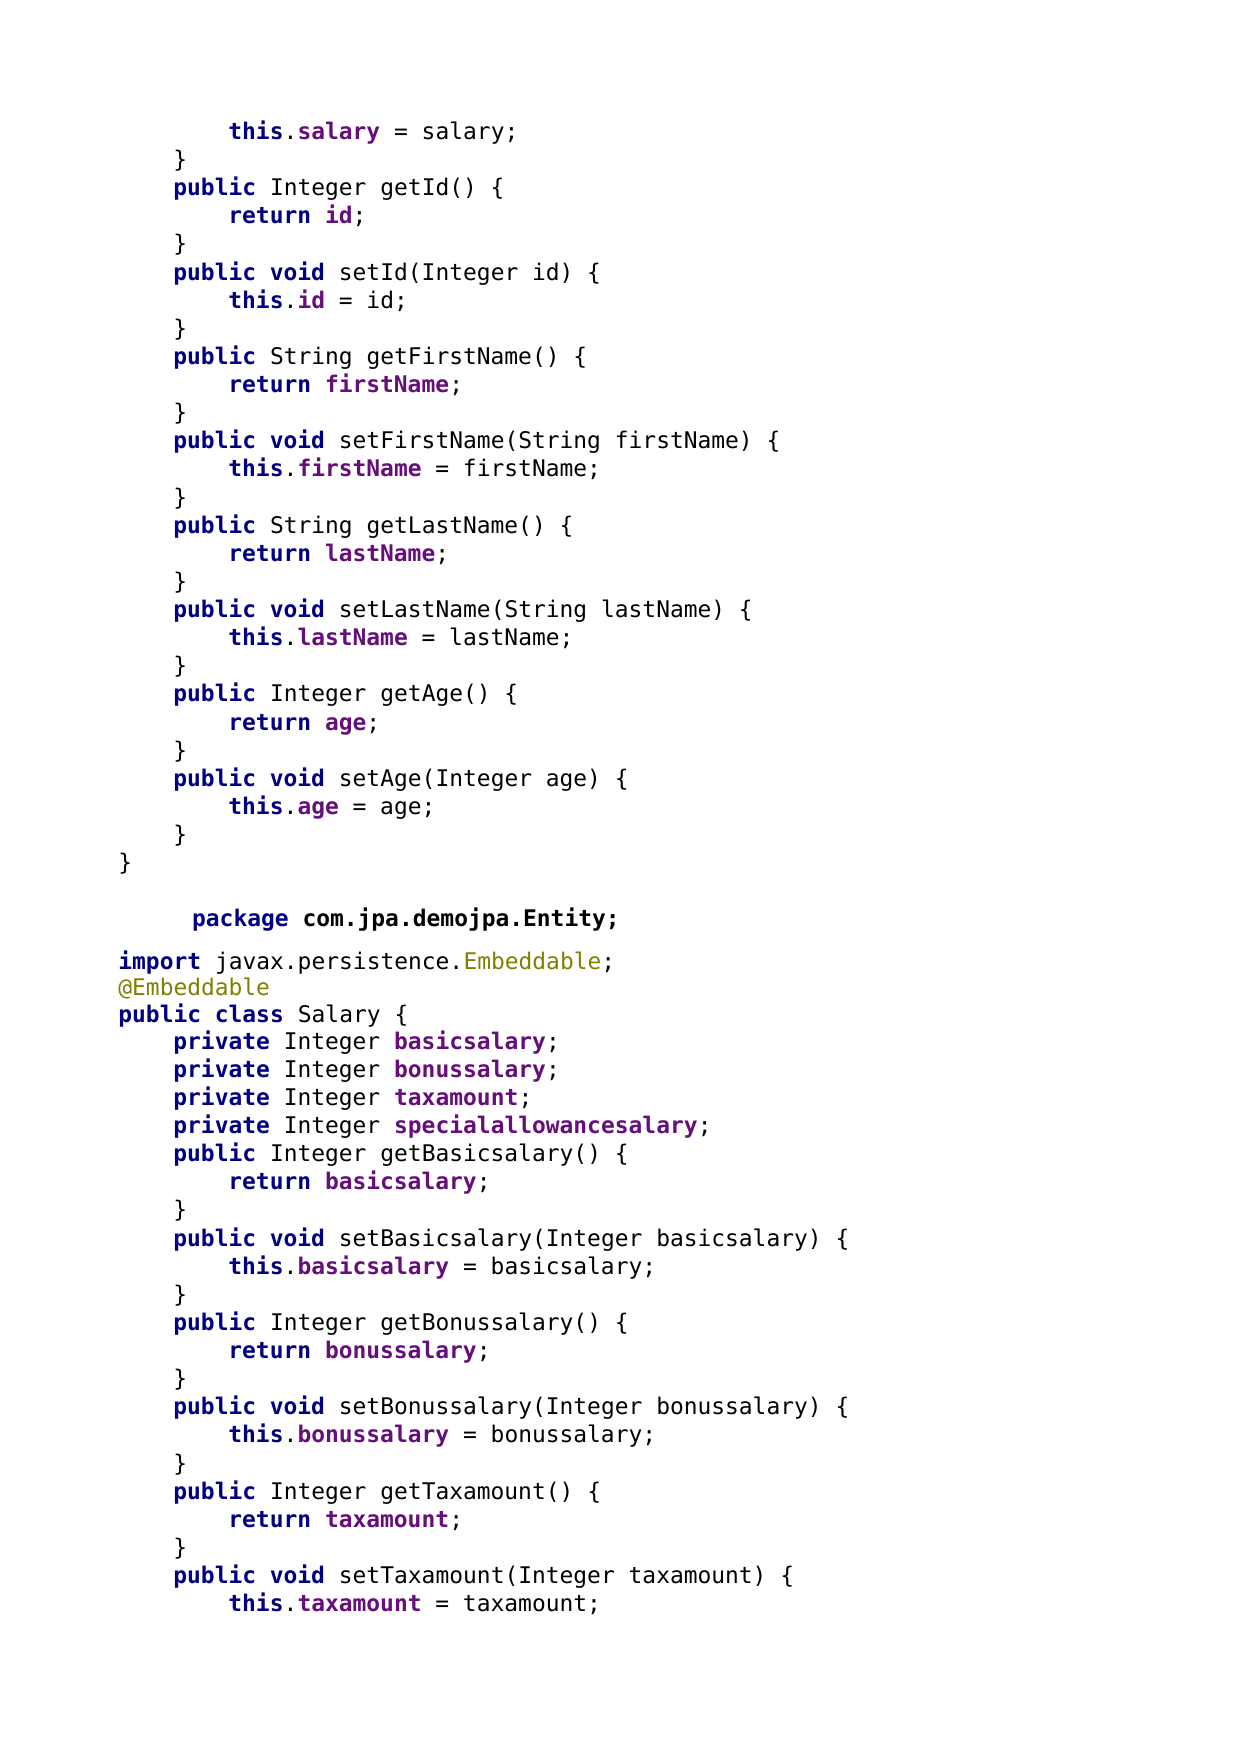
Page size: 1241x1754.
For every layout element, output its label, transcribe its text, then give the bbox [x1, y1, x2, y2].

text } [118, 399, 1122, 427]
text this.salary = salary; [118, 118, 1122, 146]
text @Embeddable [118, 974, 1122, 1001]
text public void setBasicsalary(Integer basicsalary) { [118, 1225, 1122, 1253]
text this.taxamount = taxamount; [118, 1590, 1122, 1618]
text } [118, 1281, 1122, 1309]
text public String getFirstName() { [118, 343, 1122, 371]
text } [118, 484, 1122, 512]
text return bonussalary; [118, 1337, 1122, 1365]
text public Integer getId() { [118, 174, 1122, 202]
text return id; [118, 202, 1122, 231]
text private Integer taxamount; [118, 1084, 1122, 1112]
text public void setAge(Integer age) { [118, 765, 1122, 793]
text private Integer basicsalary; [118, 1028, 1122, 1056]
text return basicsalary; [118, 1168, 1122, 1197]
text this.age = age; [118, 793, 1122, 821]
text public void setBonussalary(Integer bonussalary) { [118, 1393, 1122, 1422]
text this.firstName = firstName; [118, 456, 1122, 484]
text public class Salary { [118, 1001, 1122, 1028]
text } [118, 737, 1122, 765]
text return lastName; [118, 540, 1122, 568]
text this.bonussalary = bonussalary; [118, 1422, 1122, 1450]
text public void setFirstName(String firstName) { [118, 427, 1122, 456]
text } [118, 849, 1122, 876]
text } [118, 652, 1122, 681]
text } [118, 821, 1122, 849]
text } [118, 568, 1122, 596]
text import javax.persistence.Embeddable; [118, 948, 1122, 974]
list package com.jpa.demojpa.Entity; [118, 906, 1122, 932]
text public String getLastName() { [118, 512, 1122, 540]
text this.id = id; [118, 287, 1122, 315]
text public void setTaxamount(Integer taxamount) { [118, 1562, 1122, 1590]
text public void setId(Integer id) { [118, 259, 1122, 287]
text } [118, 315, 1122, 343]
text } [118, 1534, 1122, 1562]
text } [118, 1450, 1122, 1478]
text this.basicsalary = basicsalary; [118, 1253, 1122, 1281]
text private Integer bonussalary; [118, 1056, 1122, 1084]
text } [118, 231, 1122, 259]
text } [118, 1197, 1122, 1225]
text private Integer specialallowancesalary; [118, 1112, 1122, 1140]
text public Integer getBasicsalary() { [118, 1140, 1122, 1168]
text public void setLastName(String lastName) { [118, 596, 1122, 624]
text } [118, 1365, 1122, 1393]
text return taxamount; [118, 1506, 1122, 1534]
text this.lastName = lastName; [118, 624, 1122, 652]
text return firstName; [118, 371, 1122, 399]
text public Integer getAge() { [118, 681, 1122, 709]
text public Integer getTaxamount() { [118, 1478, 1122, 1506]
text return age; [118, 709, 1122, 737]
text public Integer getBonussalary() { [118, 1309, 1122, 1337]
text } [118, 146, 1122, 174]
